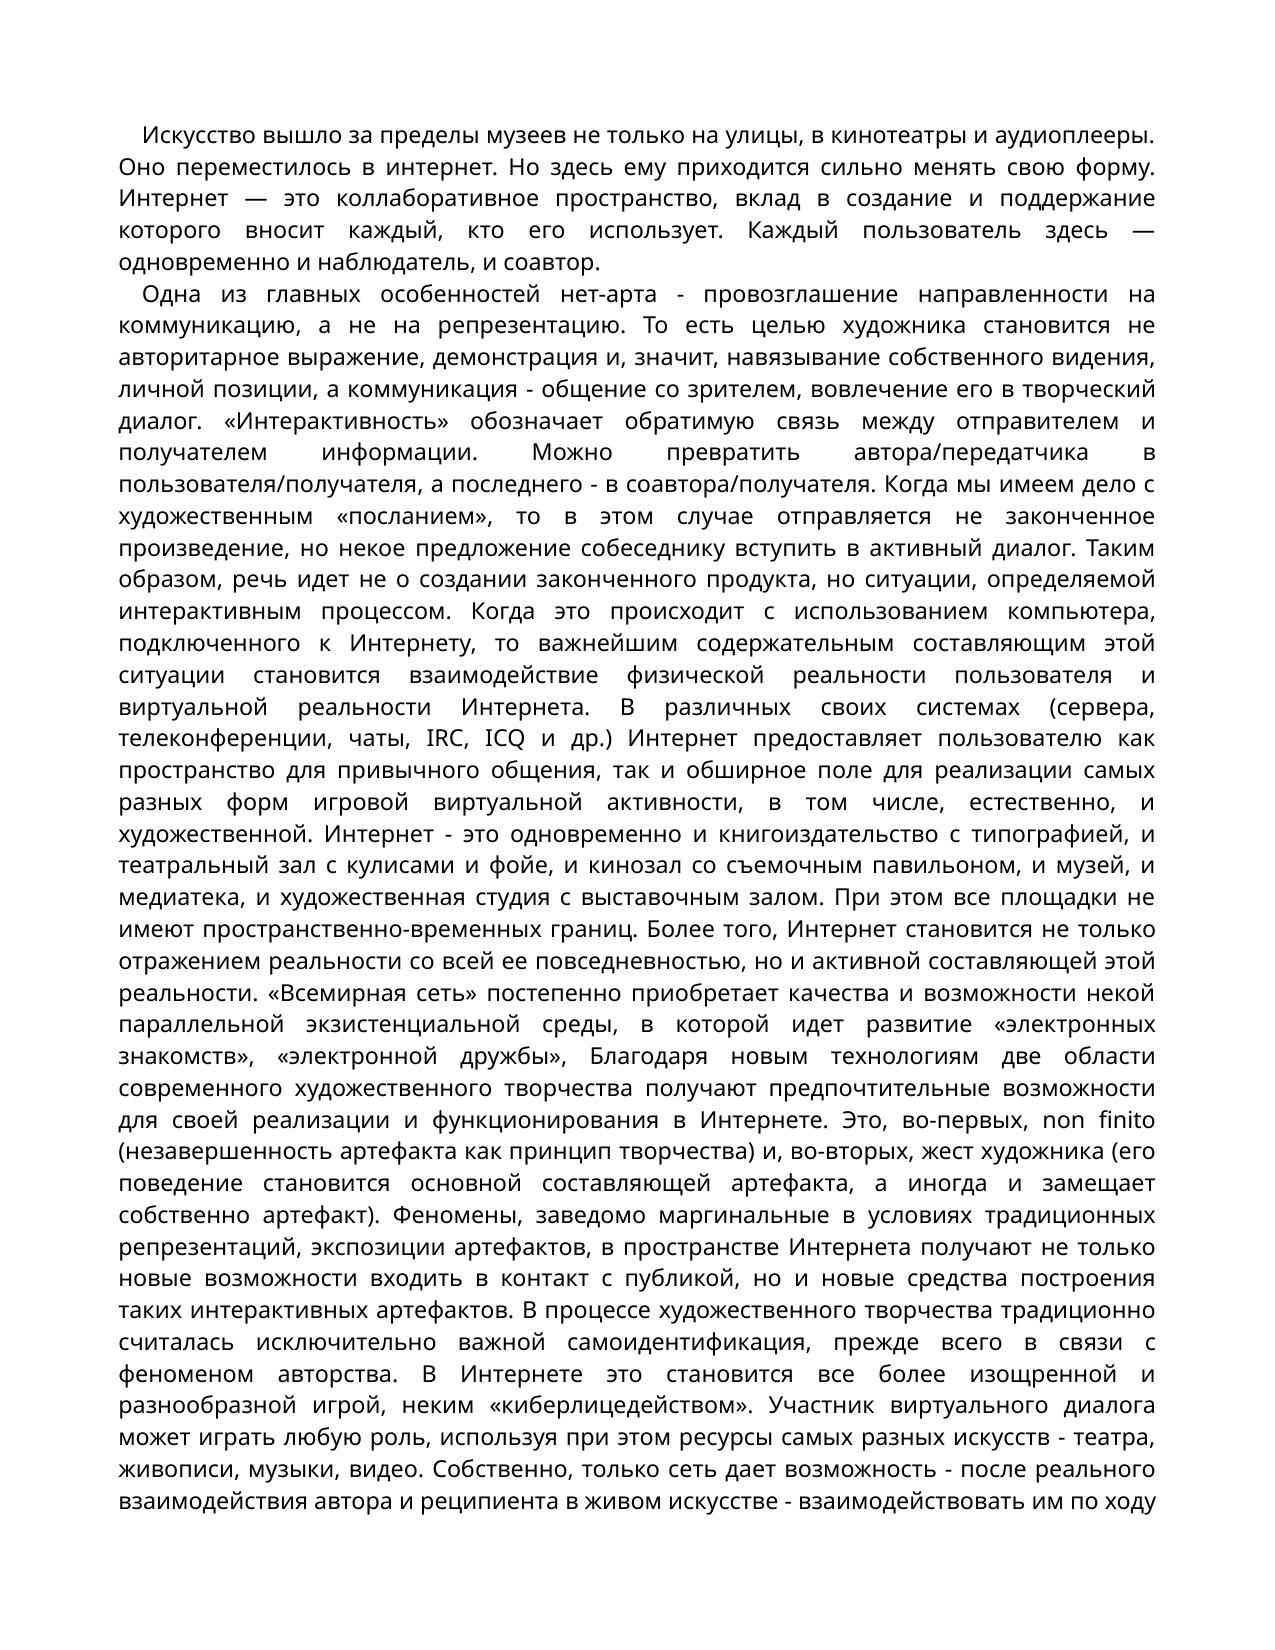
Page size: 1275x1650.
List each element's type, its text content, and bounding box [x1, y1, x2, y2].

text Искусство вышло за пределы музеев не только на улицы, в кинотеатры и аудиоплееры. Оно переместилось в интернет. Но здесь ему приходится сильно менять свою форму. Интернет — это коллаборативное пространство, вклад в создание и поддержание которого вносит каждый, кто его использует. Каждый пользователь здесь — одновременно и наблюдатель, и соавтор. [118, 118, 1157, 277]
text Одна из главных особенностей нет-арта - провозглашение направленности на коммуникацию, а не на репрезентацию. То есть целью художника становится не авторитарное выражение, демонстрация и, значит, навязывание собственного видения, личной позиции, а коммуникация - общение со зрителем, вовлечение его в творческий диалог. «Интерактивность» обозначает обратимую связь между отправителем и получателем информации. Можно превратить автора/передатчика в пользователя/получателя, а последнего - в соавтора/получателя. Когда мы имеем дело с художественным «посланием», то в этом случае отправляется не законченное произведение, но некое предложение собеседнику вступить в активный диалог. Таким образом, речь идет не о создании законченного продукта, но ситуации, определяемой интерактивным процессом. Когда это происходит с использованием компьютера, подключенного к Интернету, то важнейшим содержательным составляющим этой ситуации становится взаимодействие физической реальности пользователя и виртуальной реальности Интернета. В различных своих системах (сервера, телеконференции, чаты, IRC, ICQ и др.) Интернет предоставляет пользователю как пространство для привычного общения, так и обширное поле для реализации самых разных форм игровой виртуальной активности, в том числе, естественно, и художественной. Интернет - это одновременно и книгоиздательство с типографией, и театральный зал с кулисами и фойе, и кинозал со съемочным павильоном, и музей, и медиатека, и художественная студия с выставочным залом. При этом все площадки не имеют пространственно-временных границ. Более того, Интернет становится не только отражением реальности со всей ее повседневностью, но и активной составляющей этой реальности. «Всемирная сеть» постепенно приобретает качества и возможности некой параллельной экзистенциальной среды, в которой идет развитие «электронных знакомств», «электронной дружбы», Благодаря новым технологиям две области современного художественного творчества получают предпочтительные возможности для своей реализации и функционирования в Интернете. Это, во-первых, non finito (незавершенность артефакта как принцип творчества) и, во-вторых, жест художника (его поведение становится основной составляющей артефакта, а иногда и замещает собственно артефакт). Феномены, заведомо маргинальные в условиях традиционных репрезентаций, экспозиции артефактов, в пространстве Интернета получают не только новые возможности входить в контакт с публикой, но и новые средства построения таких интерактивных артефактов. В процессе художественного творчества традиционно считалась исключительно важной самоидентификация, прежде всего в связи с феноменом авторства. В Интернете это становится все более изощренной и разнообразной игрой, неким «киберлицедейством». Участник виртуального диалога может играть любую роль, используя при этом ресурсы самых разных искусств - театра, живописи, музыки, видео. Собственно, только сеть дает возможность - после реального взаимодействия автора и реципиента в живом искусстве - взаимодействовать им по ходу [118, 277, 1157, 1516]
